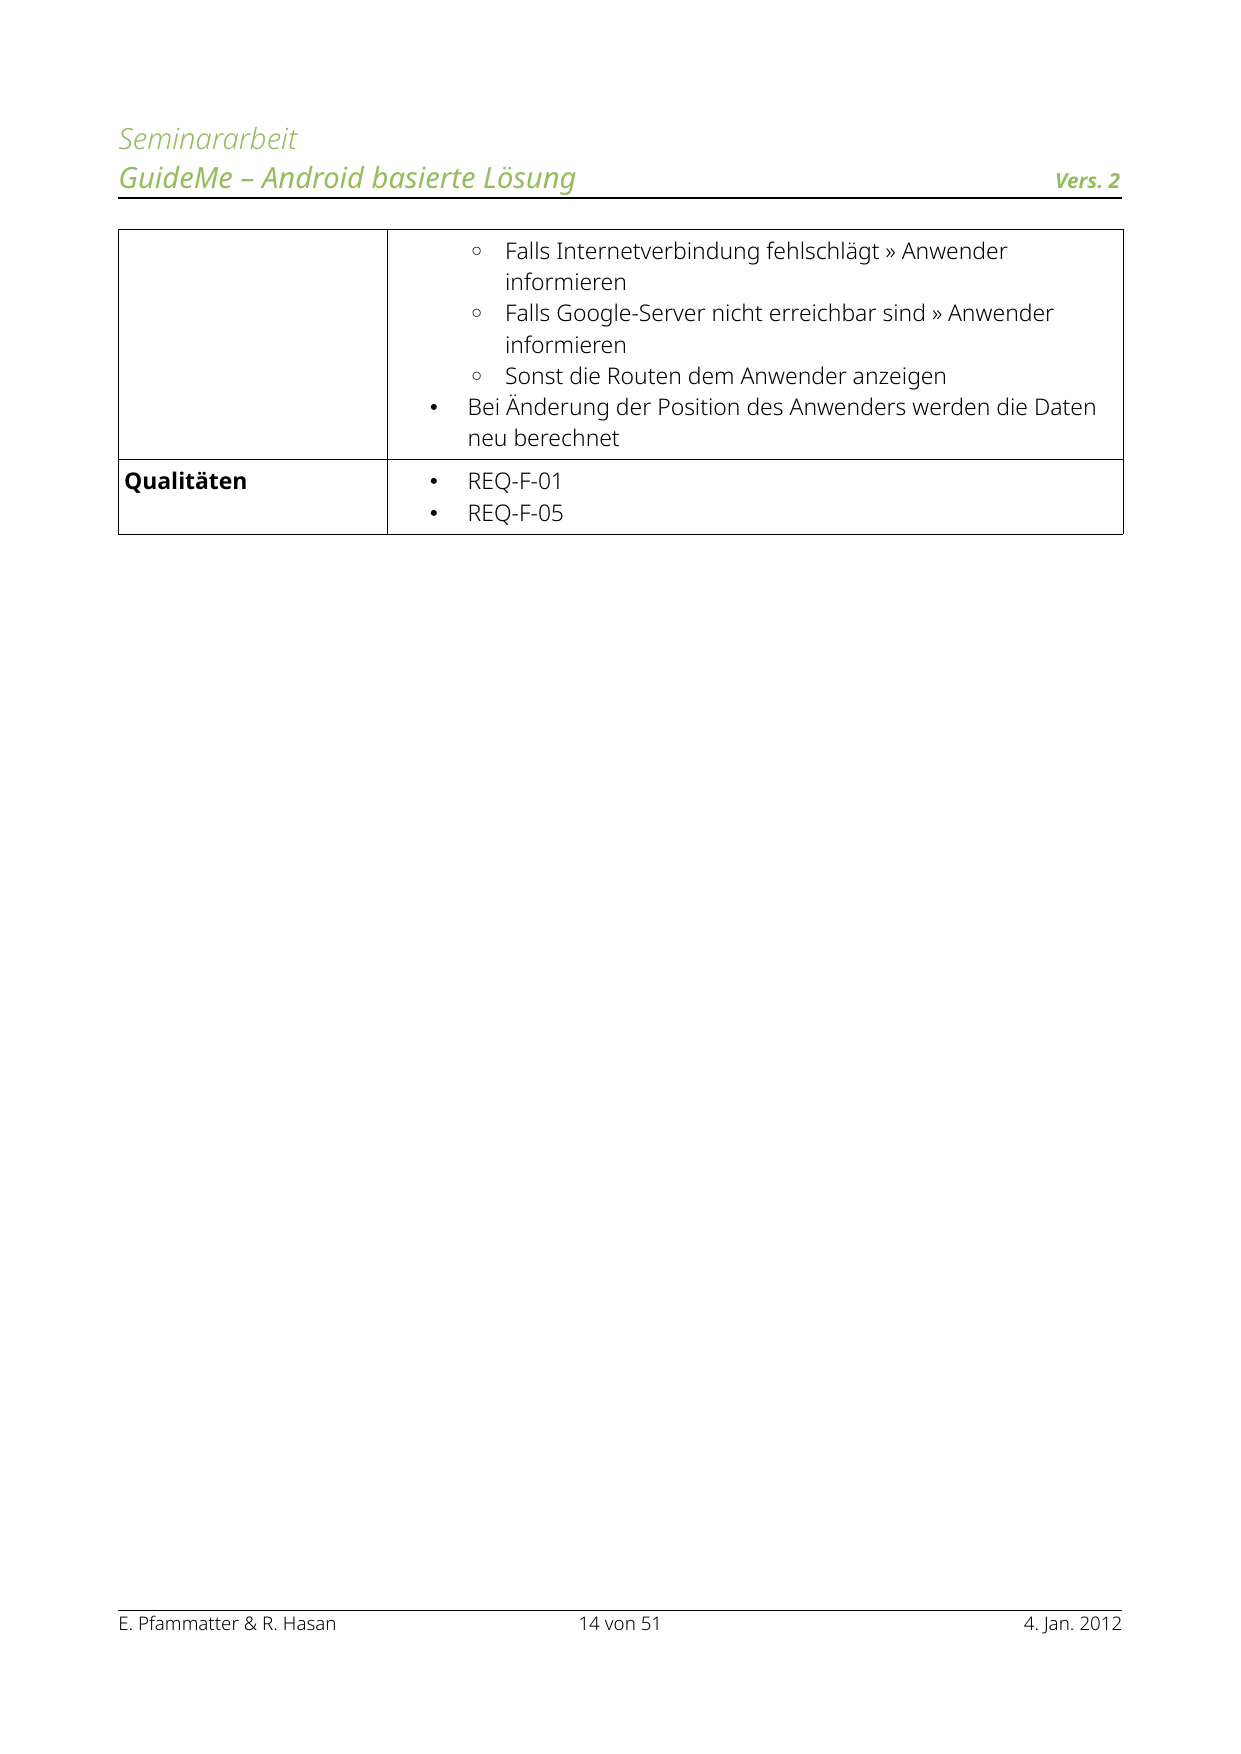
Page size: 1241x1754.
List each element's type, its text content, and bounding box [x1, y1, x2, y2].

table_cell [119, 230, 387, 459]
table_cell Knopf »Haltestellen suchen« drücken Warten bis ein Ereignis passiert: Falls Internetverbindung fehlschlägt » Anwender informieren Falls Google-Server nicht erreichbar sind » Anwender informieren Sonst die Routen dem Anwender anzeigen Bei Änderung der Position des Anwenders werden die Daten neu berechnet [388, 230, 1123, 459]
table_cell Qualitäten [119, 460, 387, 533]
table_cell REQ-F-01 REQ-F-05 [388, 460, 1123, 533]
